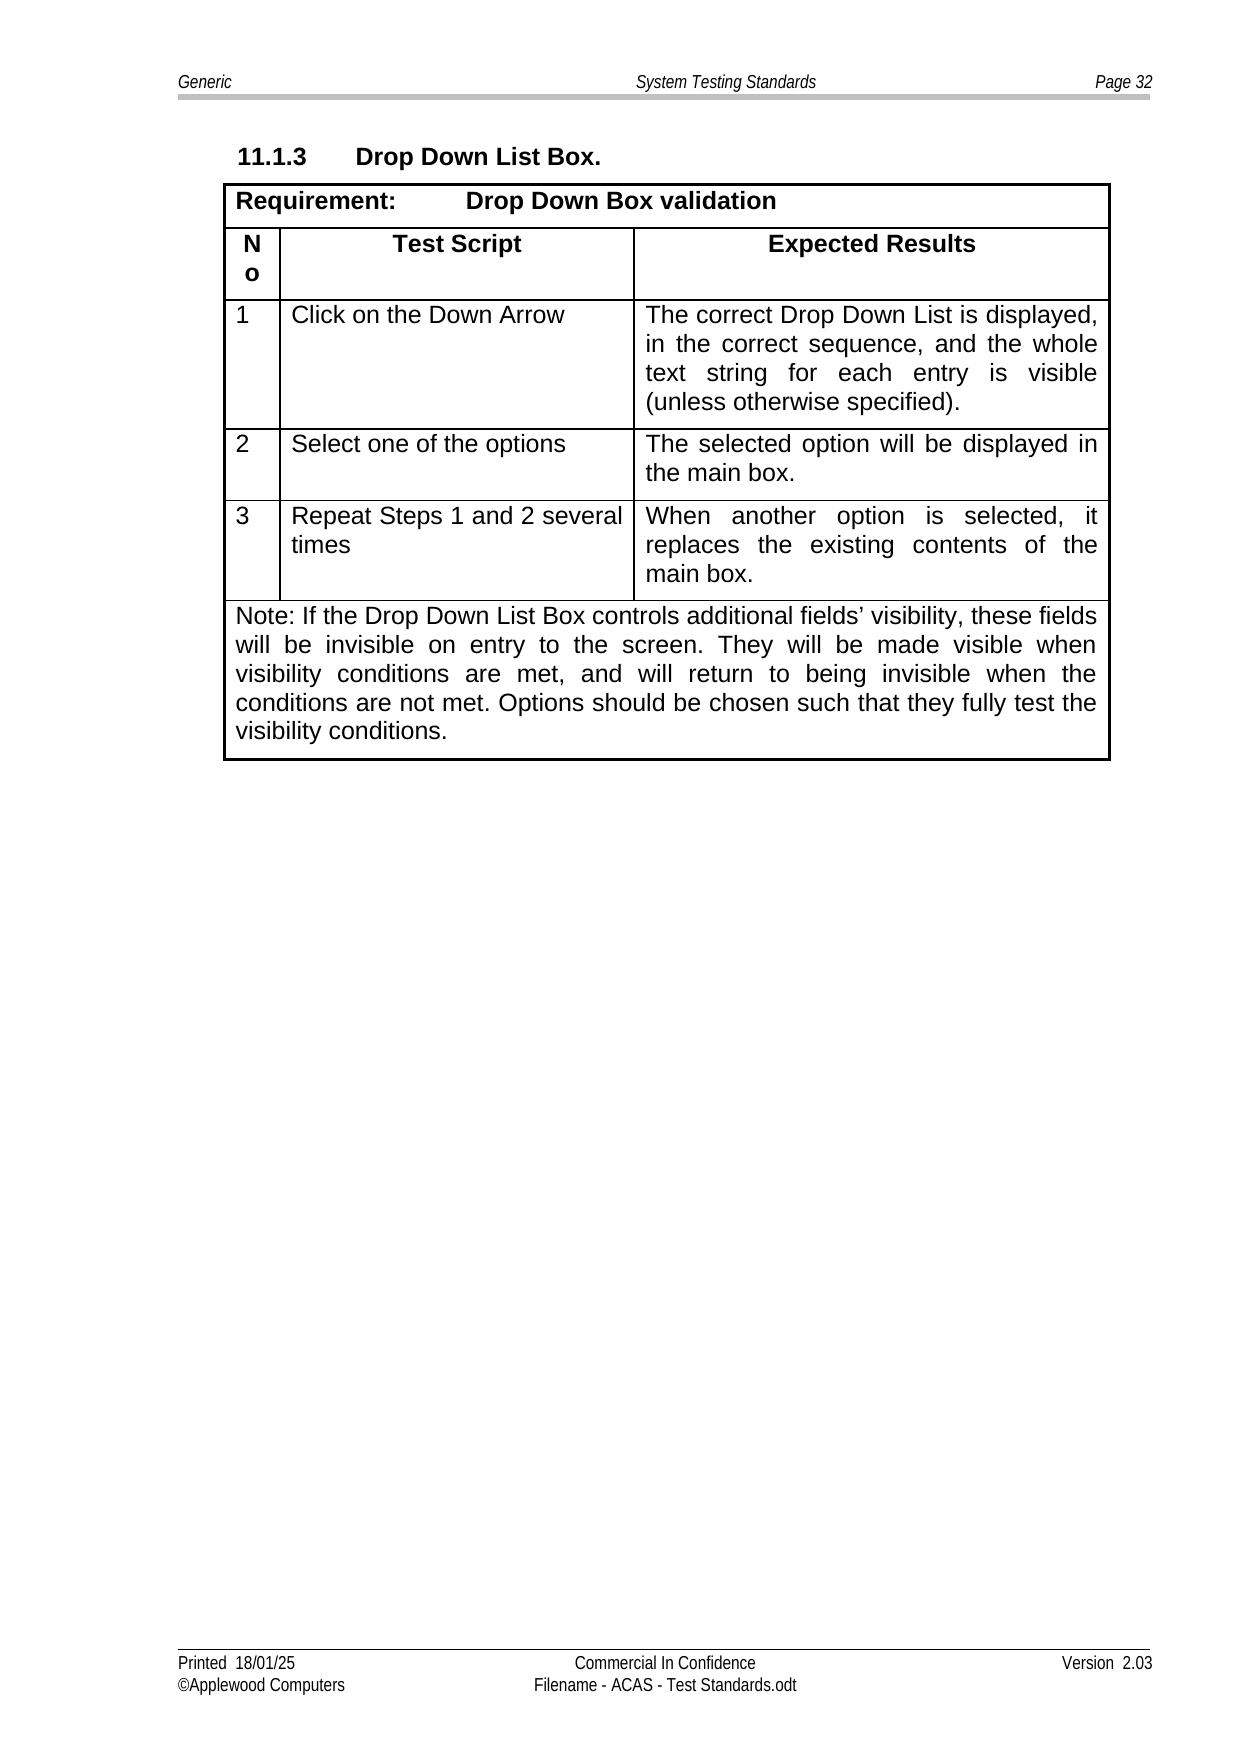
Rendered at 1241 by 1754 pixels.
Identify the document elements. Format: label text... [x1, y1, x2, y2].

table_cell 1 [226, 301, 279, 428]
table_cell 3 [226, 501, 279, 600]
table_cell Test Script [281, 229, 633, 299]
table_cell Click on the Down Arrow [281, 301, 633, 428]
table_cell Expected Results [635, 229, 1108, 299]
table_cell Repeat Steps 1 and 2 several times [281, 501, 633, 600]
table_header Requirement: Drop Down Box validation [226, 186, 1108, 227]
subtitle 11.1.3 Drop Down List Box. [237, 142, 1110, 170]
table_cell 2 [226, 430, 279, 499]
table_cell The selected option will be displayed in the main box. [635, 430, 1108, 499]
table_cell Note: If the Drop Down List Box controls additional fields’ visibility, these fields will be invisible on entry to the screen. They will be made visible when visibility conditions are met, and will return to being invisible when the conditions are not met. Options should be chosen such that they fully test the visibility conditions. [226, 601, 1108, 758]
table_cell When another option is selected, it replaces the existing contents of the main box. [635, 501, 1108, 600]
table_cell Select one of the options [281, 430, 633, 499]
table_cell The correct Drop Down List is displayed, in the correct sequence, and the whole text string for each entry is visible (unless otherwise specified). [635, 301, 1108, 428]
table_cell No [226, 229, 279, 299]
